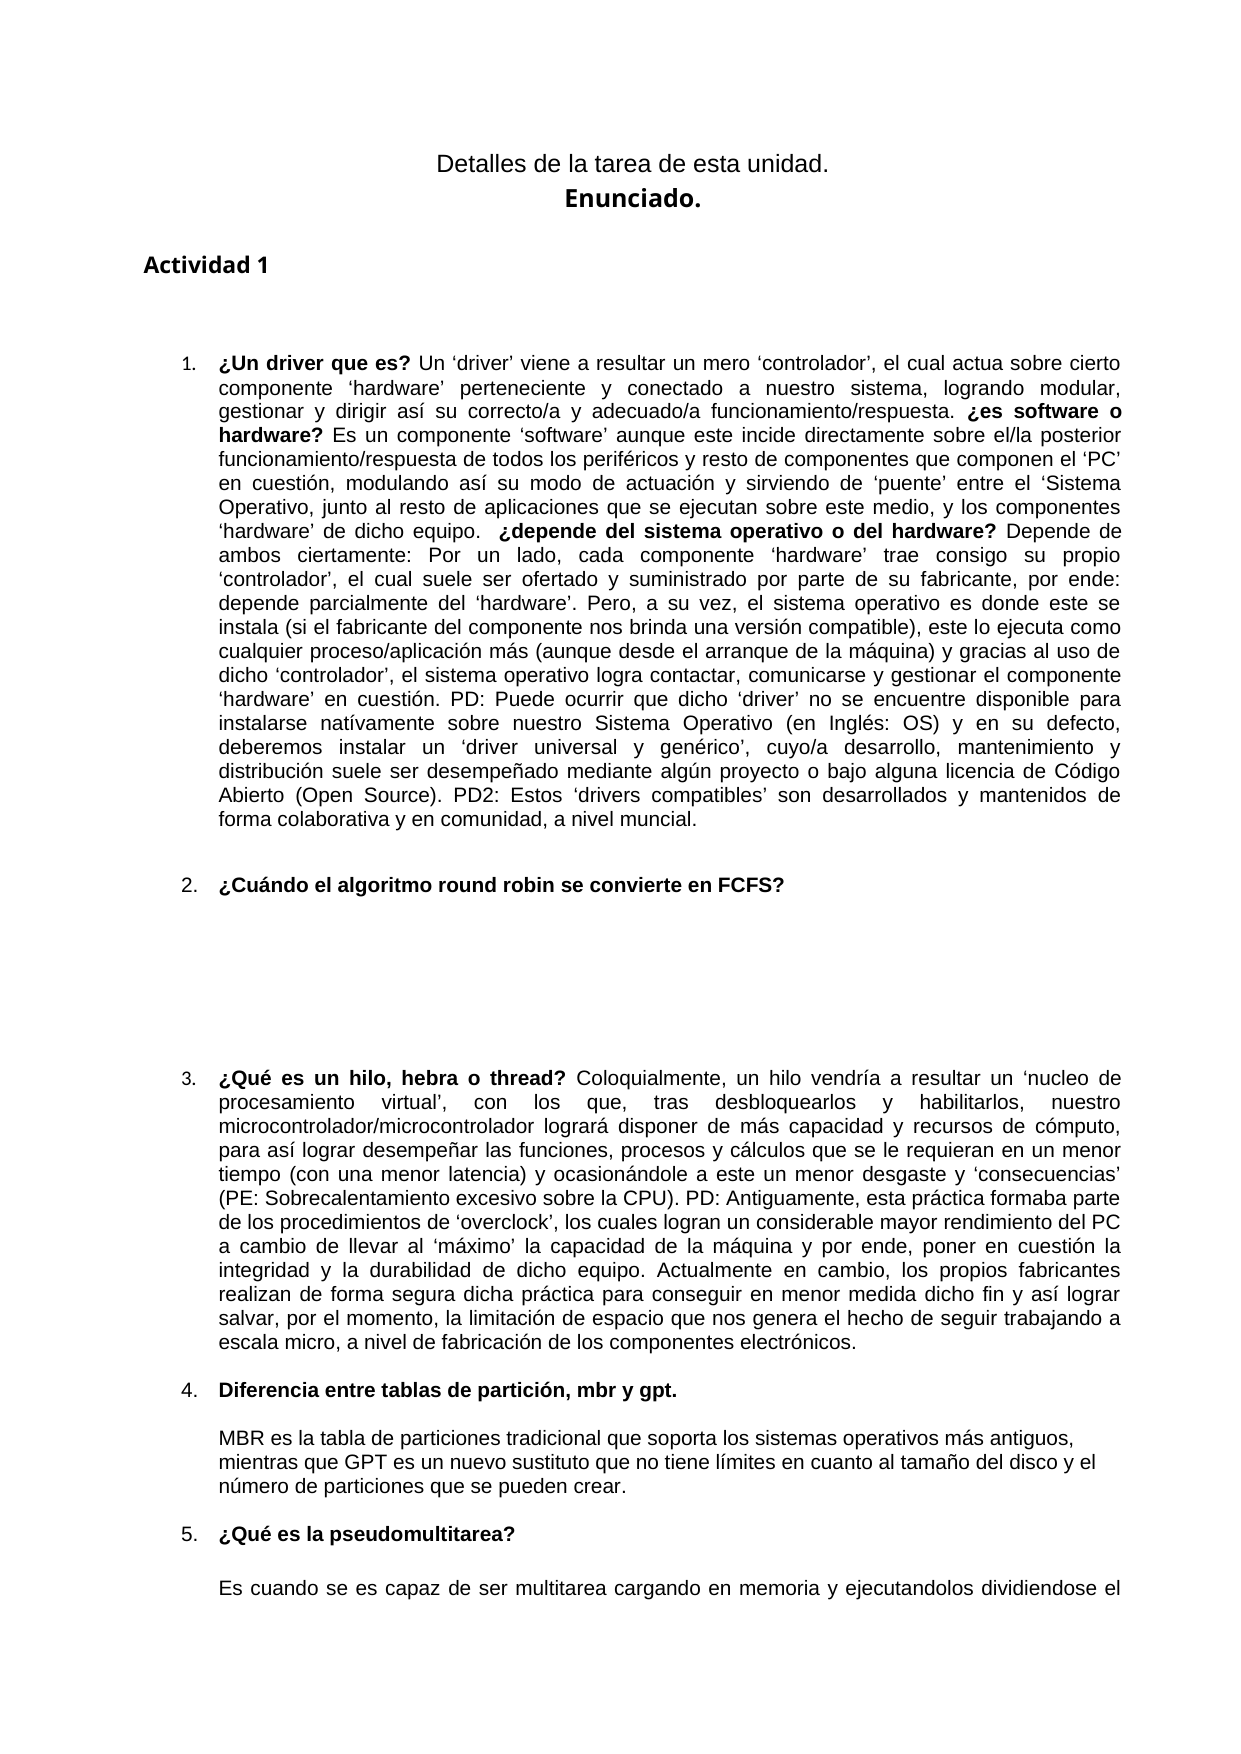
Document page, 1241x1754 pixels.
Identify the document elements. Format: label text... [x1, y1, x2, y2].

table_header Detalles de la tarea de esta unidad. [142, 148, 1124, 179]
table_cell Enunciado. Actividad 1 ¿Un driver que es? Un ‘driver’ viene a resultar un mero ‘controlador’, el cual actua sobre cierto componente ‘hardware’ perteneciente y conectado a nuestro sistema, logrando modular, gestionar y dirigir así su correcto/a y adecuado/a funcionamiento/respuesta. ¿es software o hardware? Es un componente ‘software’ aunque este incide directamente sobre el/la posterior funcionamiento/respuesta de todos los periféricos y resto de componentes que componen el ‘PC’ en cuestión, modulando así su modo de actuación y sirviendo de ‘puente’ entre el ‘Sistema Operativo, junto al resto de aplicaciones que se ejecutan sobre este medio, y los componentes ‘hardware’ de dicho equipo. ¿depende del sistema operativo o del hardware? Depende de ambos ciertamente: Por un lado, cada componente ‘hardware’ trae consigo su propio ‘controlador’, el cual suele ser ofertado y suministrado por parte de su fabricante, por ende: depende parcialmente del ‘hardware’. Pero, a su vez, el sistema operativo es donde este se instala (si el fabricante del componente nos brinda una versión compatible), este lo ejecuta como cualquier proceso/aplicación más (aunque desde el arranque de la máquina) y gracias al uso de dicho ‘controlador’, el sistema operativo logra contactar, comunicarse y gestionar el componente ‘hardware’ en cuestión. PD: Puede ocurrir que dicho ‘driver’ no se encuentre disponible para instalarse natívamente sobre nuestro Sistema Operativo (en Inglés: OS) y en su defecto, deberemos instalar un ‘driver universal y genérico’, cuyo/a desarrollo, mantenimiento y distribución suele ser desempeñado mediante algún proyecto o bajo alguna licencia de Código Abierto (Open Source). PD2: Estos ‘drivers compatibles’ son desarrollados y mantenidos de forma colaborativa y en comunidad, a nivel muncial. ¿Cuándo el algoritmo round robin se convierte en FCFS? ¿Qué es un hilo, hebra o thread? Coloquialmente, un hilo vendría a resultar un ‘nucleo de procesamiento virtual’, con los que, tras desbloquearlos y habilitarlos, nuestro microcontrolador/microcontrolador logrará disponer de más capacidad y recursos de cómputo, para así lograr desempeñar las funciones, procesos y cálculos que se le requieran en un menor tiempo (con una menor latencia) y ocasionándole a este un menor desgaste y ‘consecuencias’ (PE: Sobrecalentamiento excesivo sobre la CPU). PD: Antiguamente, esta práctica formaba parte de los procedimientos de ‘overclock’, los cuales logran un considerable mayor rendimiento del PC a cambio de llevar al ‘máximo’ la capacidad de la máquina y por ende, poner en cuestión la integridad y la durabilidad de dicho equipo. Actualmente en cambio, los propios fabricantes realizan de forma segura dicha práctica para conseguir en menor medida dicho fin y así lograr salvar, por el momento, la limitación de espacio que nos genera el hecho de seguir trabajando a escala micro, a nivel de fabricación de los componentes electrónicos. Diferencia entre tablas de partición, mbr y gpt. MBR es la tabla de particiones tradicional que soporta los sistemas operativos más antiguos, mientras que GPT es un nuevo sustituto que no tiene límites en cuanto al tamaño del disco y el número de particiones que se pueden crear. ¿Qué es la pseudomultitarea? Es cuando se es capaz de ser multitarea cargando en memoria y ejecutandolos dividiendose el [142, 180, 1124, 1601]
